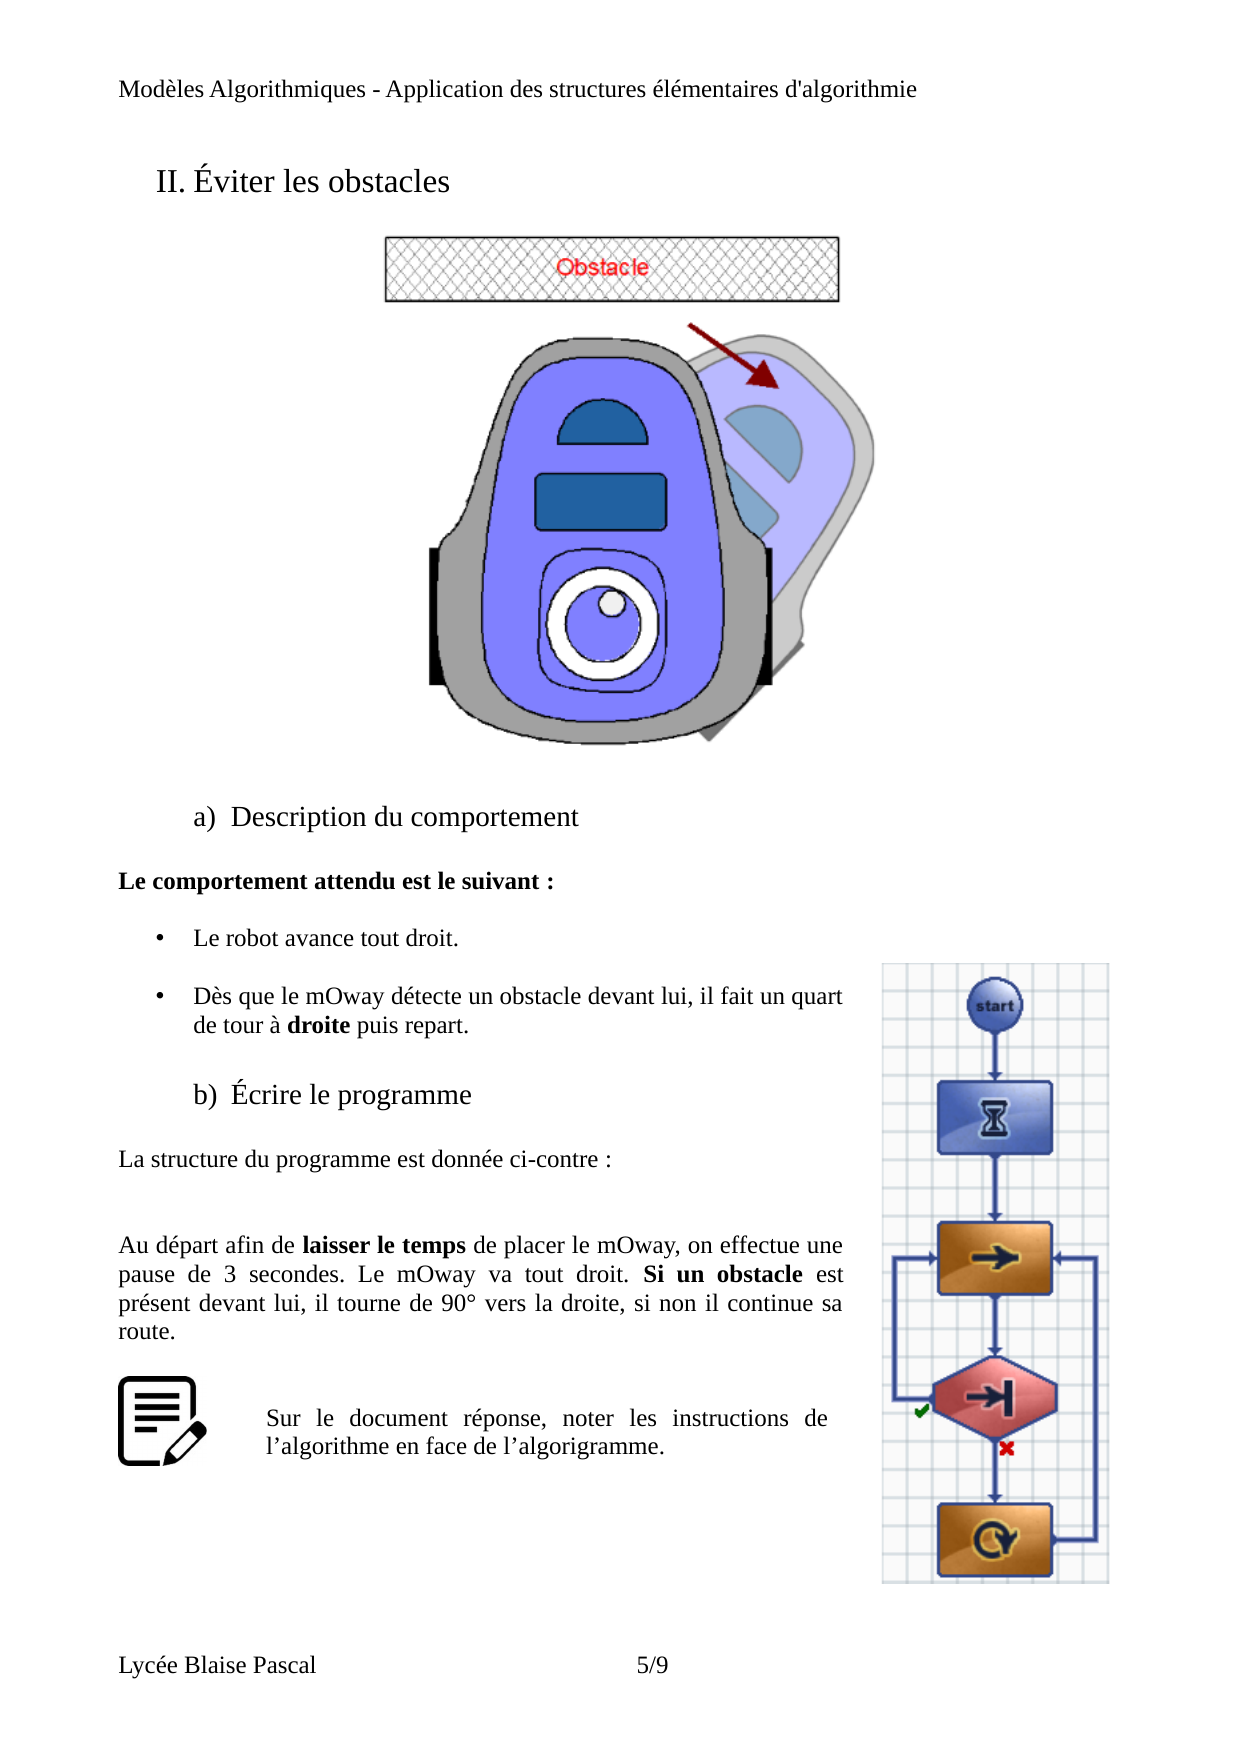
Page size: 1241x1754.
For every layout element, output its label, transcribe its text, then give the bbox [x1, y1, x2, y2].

text Sur le document réponse, noter les instructions de l’algorithme en face de l’algorigramme. [207, 1403, 843, 1460]
text Le comportement attendu est le suivant : [118, 866, 1152, 895]
text [1110, 1144, 1152, 1173]
list Le robot avance tout droit. [156, 923, 1152, 952]
list Description du comportement [193, 799, 1152, 832]
text [1110, 1230, 1152, 1345]
list Écrire le programme [193, 1077, 843, 1110]
picture [843, 963, 1110, 1584]
list [1110, 1077, 1152, 1110]
list [1110, 981, 1152, 1038]
picture [360, 221, 906, 768]
list Éviter les obstacles [156, 162, 1152, 200]
text [1110, 1403, 1152, 1460]
text La structure du programme est donnée ci-contre : [118, 1144, 843, 1173]
list Dès que le mOway détecte un obstacle devant lui, il fait un quart de tour à droite puis repart. [156, 981, 843, 1038]
text Au départ afin de laisser le temps de placer le mOway, on effectue une pause de 3 secondes. Le mOway va tout droit. Si un obstacle est présent devant lui, il tourne de 90° vers la droite, si non il continue sa route. [118, 1230, 843, 1345]
picture [118, 1376, 207, 1466]
